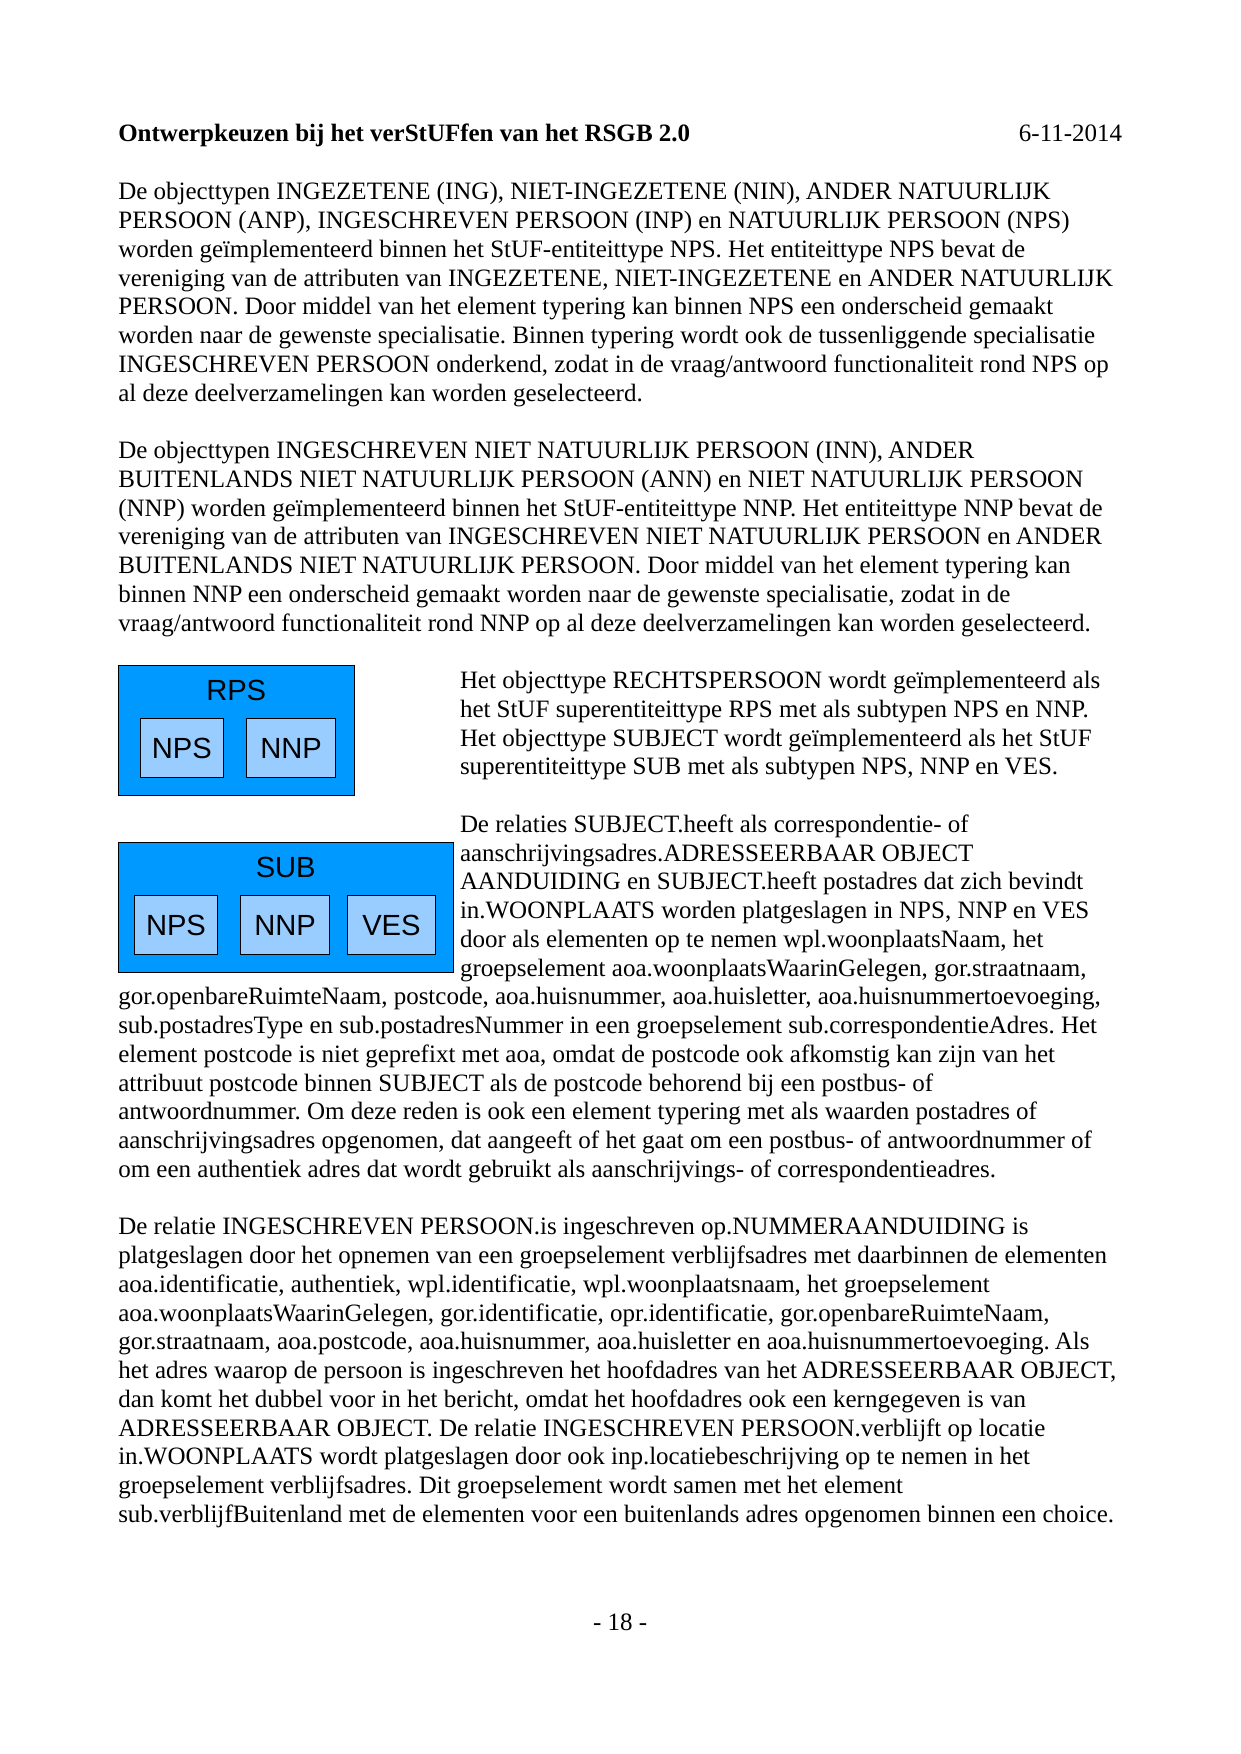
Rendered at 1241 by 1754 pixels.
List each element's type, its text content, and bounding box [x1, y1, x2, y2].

text De relatie INGESCHREVEN PERSOON.is ingeschreven op.NUMMERAANDUIDING is platgeslagen door het opnemen van een groepselement verblijfsadres met daarbinnen de elementen aoa.identificatie, authentiek, wpl.identificatie, wpl.woonplaatsnaam, het groepselement aoa.woonplaatsWaarinGelegen, gor.identificatie, opr.identificatie, gor.openbareRuimteNaam, gor.straatnaam, aoa.postcode, aoa.huisnummer, aoa.huisletter en aoa.huisnummertoevoeging. Als het adres waarop de persoon is ingeschreven het hoofdadres van het ADRESSEERBAAR OBJECT, dan komt het dubbel voor in het bericht, omdat het hoofdadres ook een kerngegeven is van ADRESSEERBAAR OBJECT. De relatie INGESCHREVEN PERSOON.verblijft op locatie in.WOONPLAATS wordt platgeslagen door ook inp.locatiebeschrijving op te nemen in het groepselement verblijfsadres. Dit groepselement wordt samen met het element sub.verblijfBuitenland met de elementen voor een buitenlands adres opgenomen binnen een choice. [118, 1211, 1122, 1528]
text De objecttypen INGESCHREVEN NIET NATUURLIJK PERSOON (INN), ANDER BUITENLANDS NIET NATUURLIJK PERSOON (ANN) en NIET NATUURLIJK PERSOON (NNP) worden geïmplementeerd binnen het StUF-entiteittype NNP. Het entiteittype NNP bevat de vereniging van de attributen van INGESCHREVEN NIET NATUURLIJK PERSOON en ANDER BUITENLANDS NIET NATUURLIJK PERSOON. Door middel van het element typering kan binnen NNP een onderscheid gemaakt worden naar de gewenste specialisatie, zodat in de vraag/antwoord functionaliteit rond NNP op al deze deelverzamelingen kan worden geselecteerd. [118, 435, 1122, 636]
text Het objecttype RECHTSPERSOON wordt geïmplementeerd als het StUF superentiteittype RPS met als subtypen NPS en NNP. Het objecttype SUBJECT wordt geïmplementeerd als het StUF superentiteittype SUB met als subtypen NPS, NNP en VES. [355, 665, 1122, 780]
text De relaties SUBJECT.heeft als correspondentie- of aanschrijvingsadres.ADRESSEERBAAR OBJECT AANDUIDING en SUBJECT.heeft postadres dat zich bevindt in.WOONPLAATS worden platgeslagen in NPS, NNP en VES door als elementen op te nemen wpl.woonplaatsNaam, het groepselement aoa.woonplaatsWaarinGelegen, gor.straatnaam, gor.openbareRuimteNaam, postcode, aoa.huisnummer, aoa.huisletter, aoa.huisnummertoevoeging, sub.postadresType en sub.postadresNummer in een groepselement sub.correspondentieAdres. Het element postcode is niet geprefixt met aoa, omdat de postcode ook afkomstig kan zijn van het attribuut postcode binnen SUBJECT als de postcode behorend bij een postbus- of antwoordnummer. Om deze reden is ook een element typering met als waarden postadres of aanschrijvingsadres opgenomen, dat aangeeft of het gaat om een postbus- of antwoordnummer of om een authentiek adres dat wordt gebruikt als aanschrijvings- of correspondentieadres. [118, 809, 1122, 1183]
text De objecttypen INGEZETENE (ING), NIET-INGEZETENE (NIN), ANDER NATUURLIJK PERSOON (ANP), INGESCHREVEN PERSOON (INP) en NATUURLIJK PERSOON (NPS) worden geïmplementeerd binnen het StUF-entiteittype NPS. Het entiteittype NPS bevat de vereniging van de attributen van INGEZETENE, NIET-INGEZETENE en ANDER NATUURLIJK PERSOON. Door middel van het element typering kan binnen NPS een onderscheid gemaakt worden naar de gewenste specialisatie. Binnen typering wordt ook de tussenliggende specialisatie INGESCHREVEN persoon onderkend, zodat in de vraag/antwoord functionaliteit rond NPS op al deze deelverzamelingen kan worden geselecteerd. [118, 176, 1122, 406]
